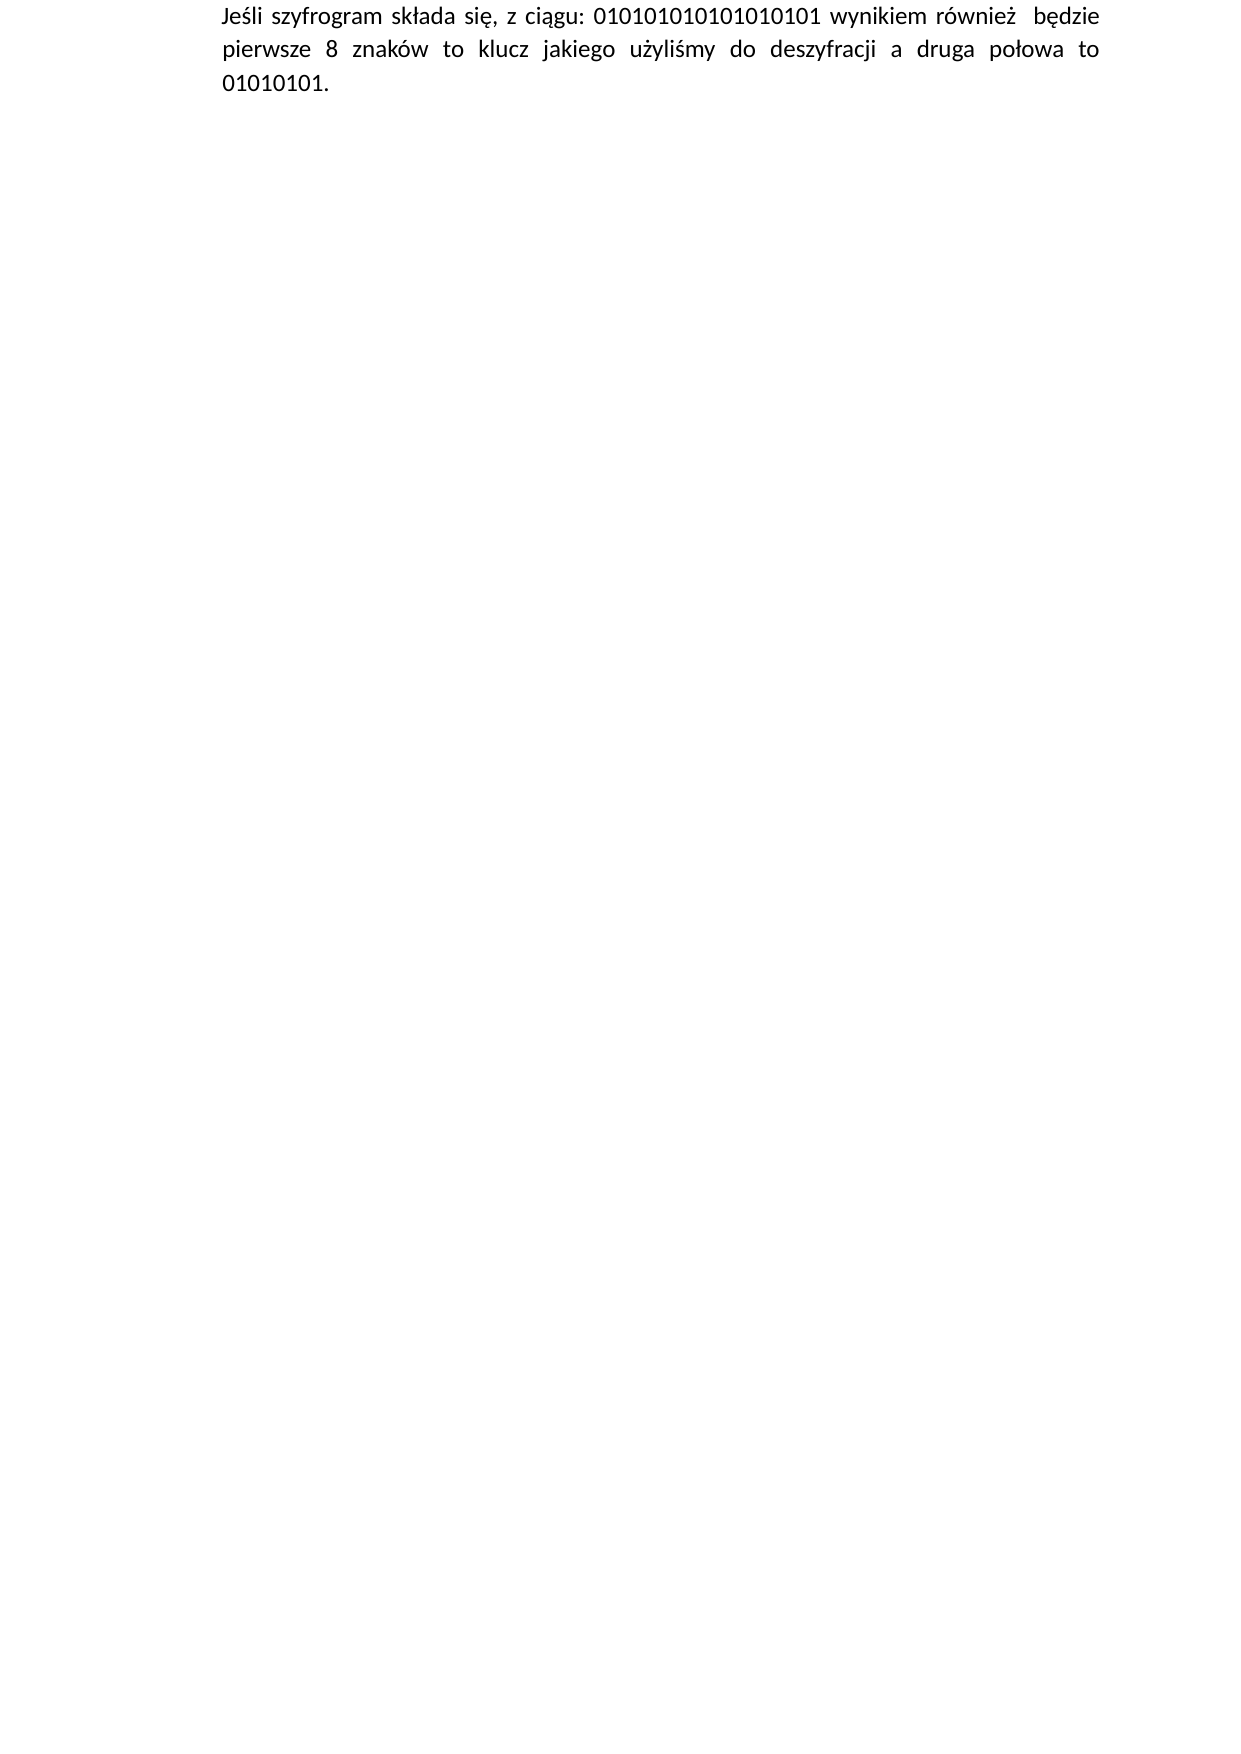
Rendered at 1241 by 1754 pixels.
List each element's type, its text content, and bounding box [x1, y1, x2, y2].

text Jeśli szyfrogram składa się, z ciągu: 010101010101010101 wynikiem również będzie pierwsze 8 znaków to klucz jakiego użyliśmy do deszyfracji a druga połowa to 01010101. [221, 0, 1101, 98]
